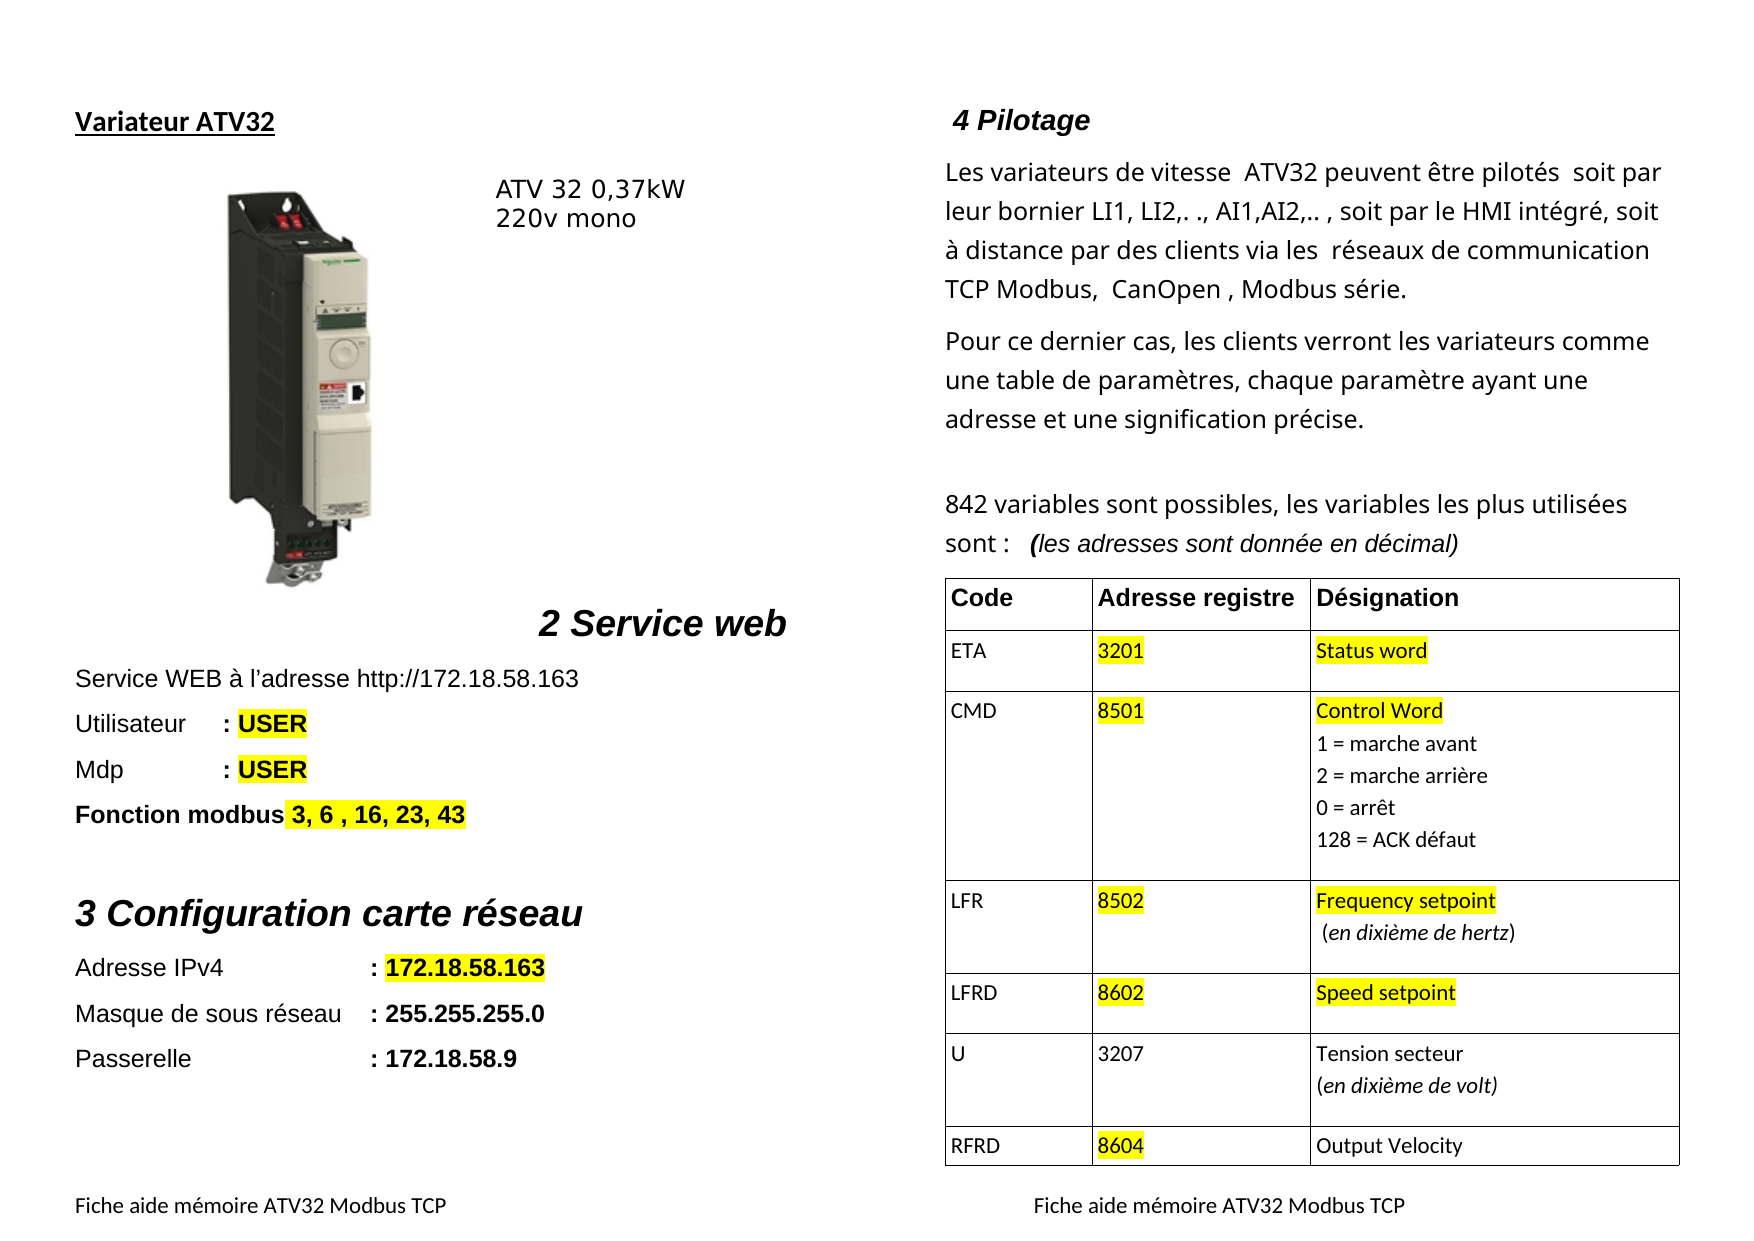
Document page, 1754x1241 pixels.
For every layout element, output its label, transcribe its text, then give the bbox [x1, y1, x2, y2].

text Mdp : USER [75, 755, 842, 783]
table_cell Tension secteur (en dixième de volt) [1311, 1034, 1679, 1126]
text Variateur ATV32 [75, 103, 842, 139]
subtitle 4 Pilotage [945, 103, 1679, 137]
text Fonction modbus 3, 6 , 16, 23, 43 [75, 800, 842, 829]
text Les variateurs de vitesse ATV32 peuvent être pilotés soit par leur bornier LI1, LI2,. ., AI1,AI2,.. , soit par le HMI intégré, soit à distance par des clients via les réseaux de communication TCP Modbus, CanOpen , Modbus série. [945, 154, 1679, 306]
table_cell RFRD [946, 1127, 1092, 1165]
table_cell ETA [946, 631, 1092, 691]
picture [531, 211, 539, 225]
table_cell 8602 [1093, 974, 1310, 1033]
text Adresse IPv4 : 172.18.58.163 [75, 953, 842, 982]
table_cell 3201 [1093, 631, 1310, 691]
text 842 variables sont possibles, les variables les plus utilisées sont : (les adresses sont donnée en décimal) [945, 487, 1679, 560]
table_cell U [946, 1034, 1092, 1126]
text Pour ce dernier cas, les clients verront les variateurs comme une table de paramètres, chaque paramètre ayant une adresse et une signification précise. [945, 324, 1679, 436]
table_header Désignation [1311, 579, 1679, 630]
table_cell Frequency setpoint (en dixième de hertz) [1311, 881, 1679, 972]
text Passerelle : 172.18.58.9 [75, 1044, 842, 1073]
table_cell Output Velocity [1311, 1127, 1679, 1165]
text 3 Configuration carte réseau [75, 891, 842, 934]
table_cell LFR [946, 881, 1092, 972]
table_cell LFRD [946, 974, 1092, 1033]
table_header Code [946, 579, 1092, 630]
table_cell 3207 [1093, 1034, 1310, 1126]
table_header Adresse registre [1093, 579, 1310, 630]
table_cell Speed setpoint [1311, 974, 1679, 1033]
text Masque de sous réseau : 255.255.255.0 [75, 999, 842, 1028]
table_cell Status word [1311, 631, 1679, 691]
table_cell CMD [946, 692, 1092, 880]
picture [70, 154, 539, 623]
table_cell 8502 [1093, 881, 1310, 972]
table_cell 8604 [1093, 1127, 1310, 1165]
table_cell Control Word 1 = marche avant 2 = marche arrière 0 = arrêt 128 = ACK défaut [1311, 692, 1679, 880]
table_cell 8501 [1093, 692, 1310, 880]
text 2 Service web [75, 602, 842, 645]
text Service WEB à l’adresse http://172.18.58.163 [75, 664, 842, 692]
text Utilisateur : USER [75, 709, 842, 738]
